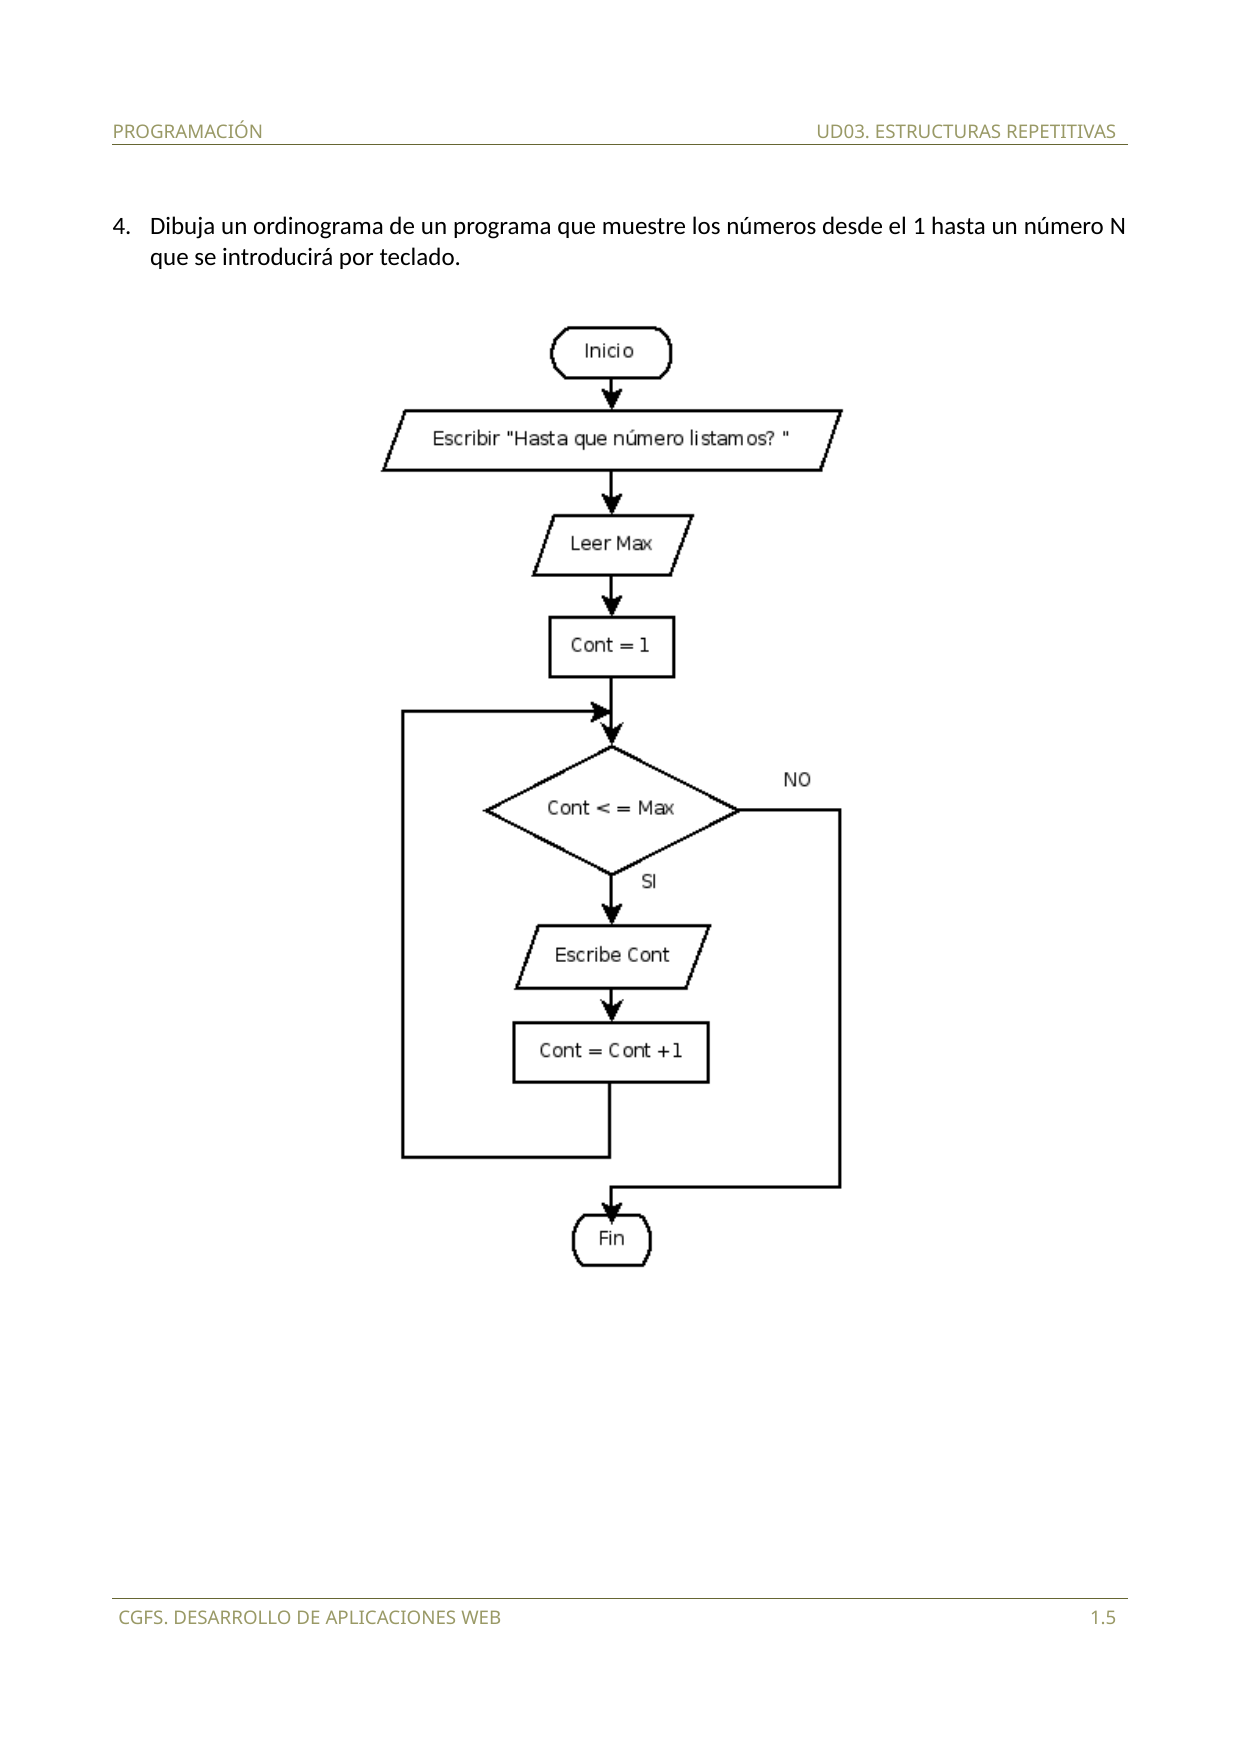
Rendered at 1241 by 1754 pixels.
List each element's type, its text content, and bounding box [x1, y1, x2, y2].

list Dibuja un ordinograma de un programa que muestre los números desde el 1 hasta un número N que se introducirá por teclado. [112, 210, 1128, 271]
picture [378, 314, 862, 1275]
